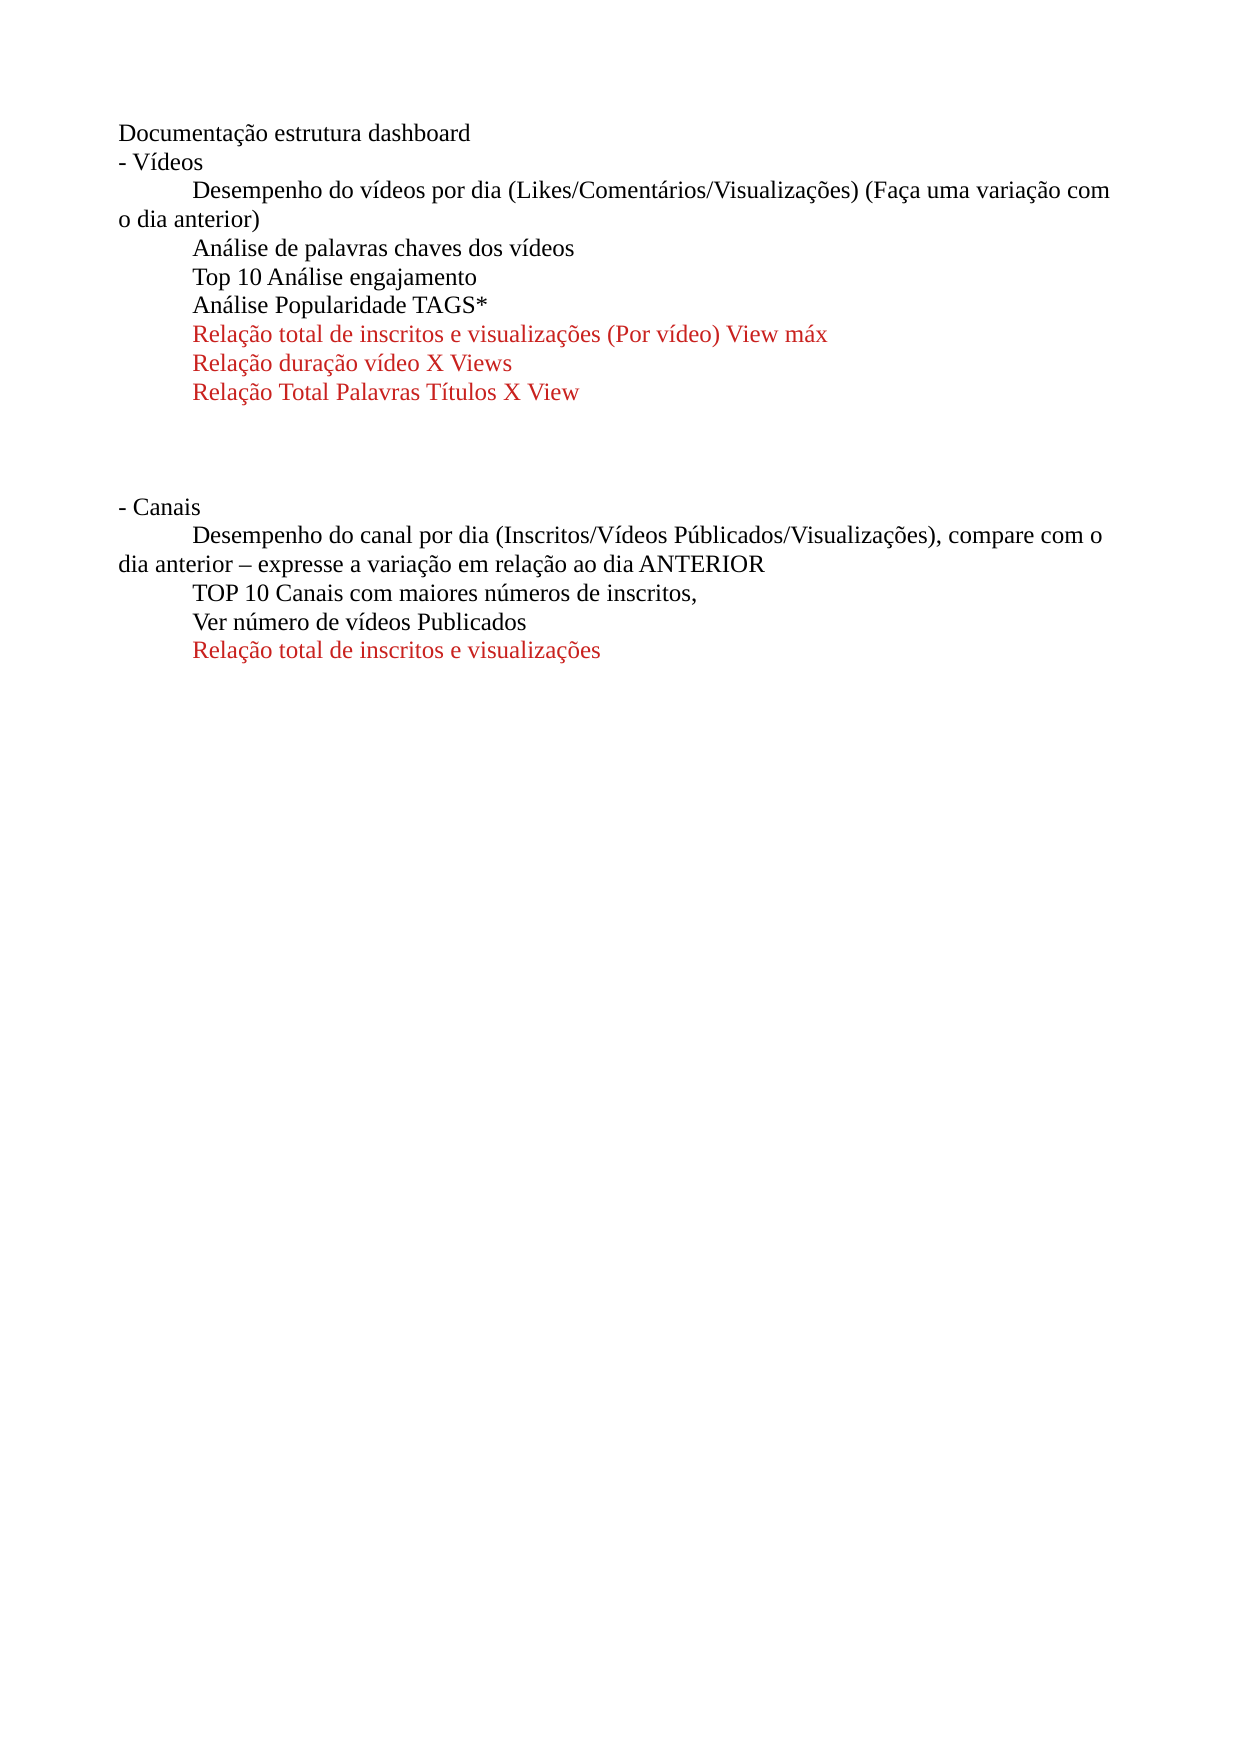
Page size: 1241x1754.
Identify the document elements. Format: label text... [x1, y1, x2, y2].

text - Canais [118, 492, 1122, 521]
text TOP 10 Canais com maiores números de inscritos, [118, 578, 1122, 607]
text Relação total de inscritos e visualizações [118, 636, 1122, 664]
text Relação total de inscritos e visualizações (Por vídeo) View máx [118, 319, 1122, 348]
text Documentação estrutura dashboard [118, 118, 1122, 147]
text Top 10 Análise engajamento [118, 262, 1122, 291]
text Ver número de vídeos Publicados [118, 607, 1122, 636]
text Análise de palavras chaves dos vídeos [118, 233, 1122, 262]
text Relação Total Palavras Títulos X View [118, 377, 1122, 406]
text Desempenho do canal por dia (Inscritos/Vídeos Públicados/Visualizações), compare com o dia anterior – expresse a variação em relação ao dia ANTERIOR [118, 521, 1122, 578]
text Desempenho do vídeos por dia (Likes/Comentários/Visualizações) (Faça uma variação com o dia anterior) [118, 176, 1122, 233]
text Análise Popularidade TAGS* [118, 291, 1122, 319]
text Relação duração vídeo X Views [118, 348, 1122, 377]
text - Vídeos [118, 147, 1122, 176]
